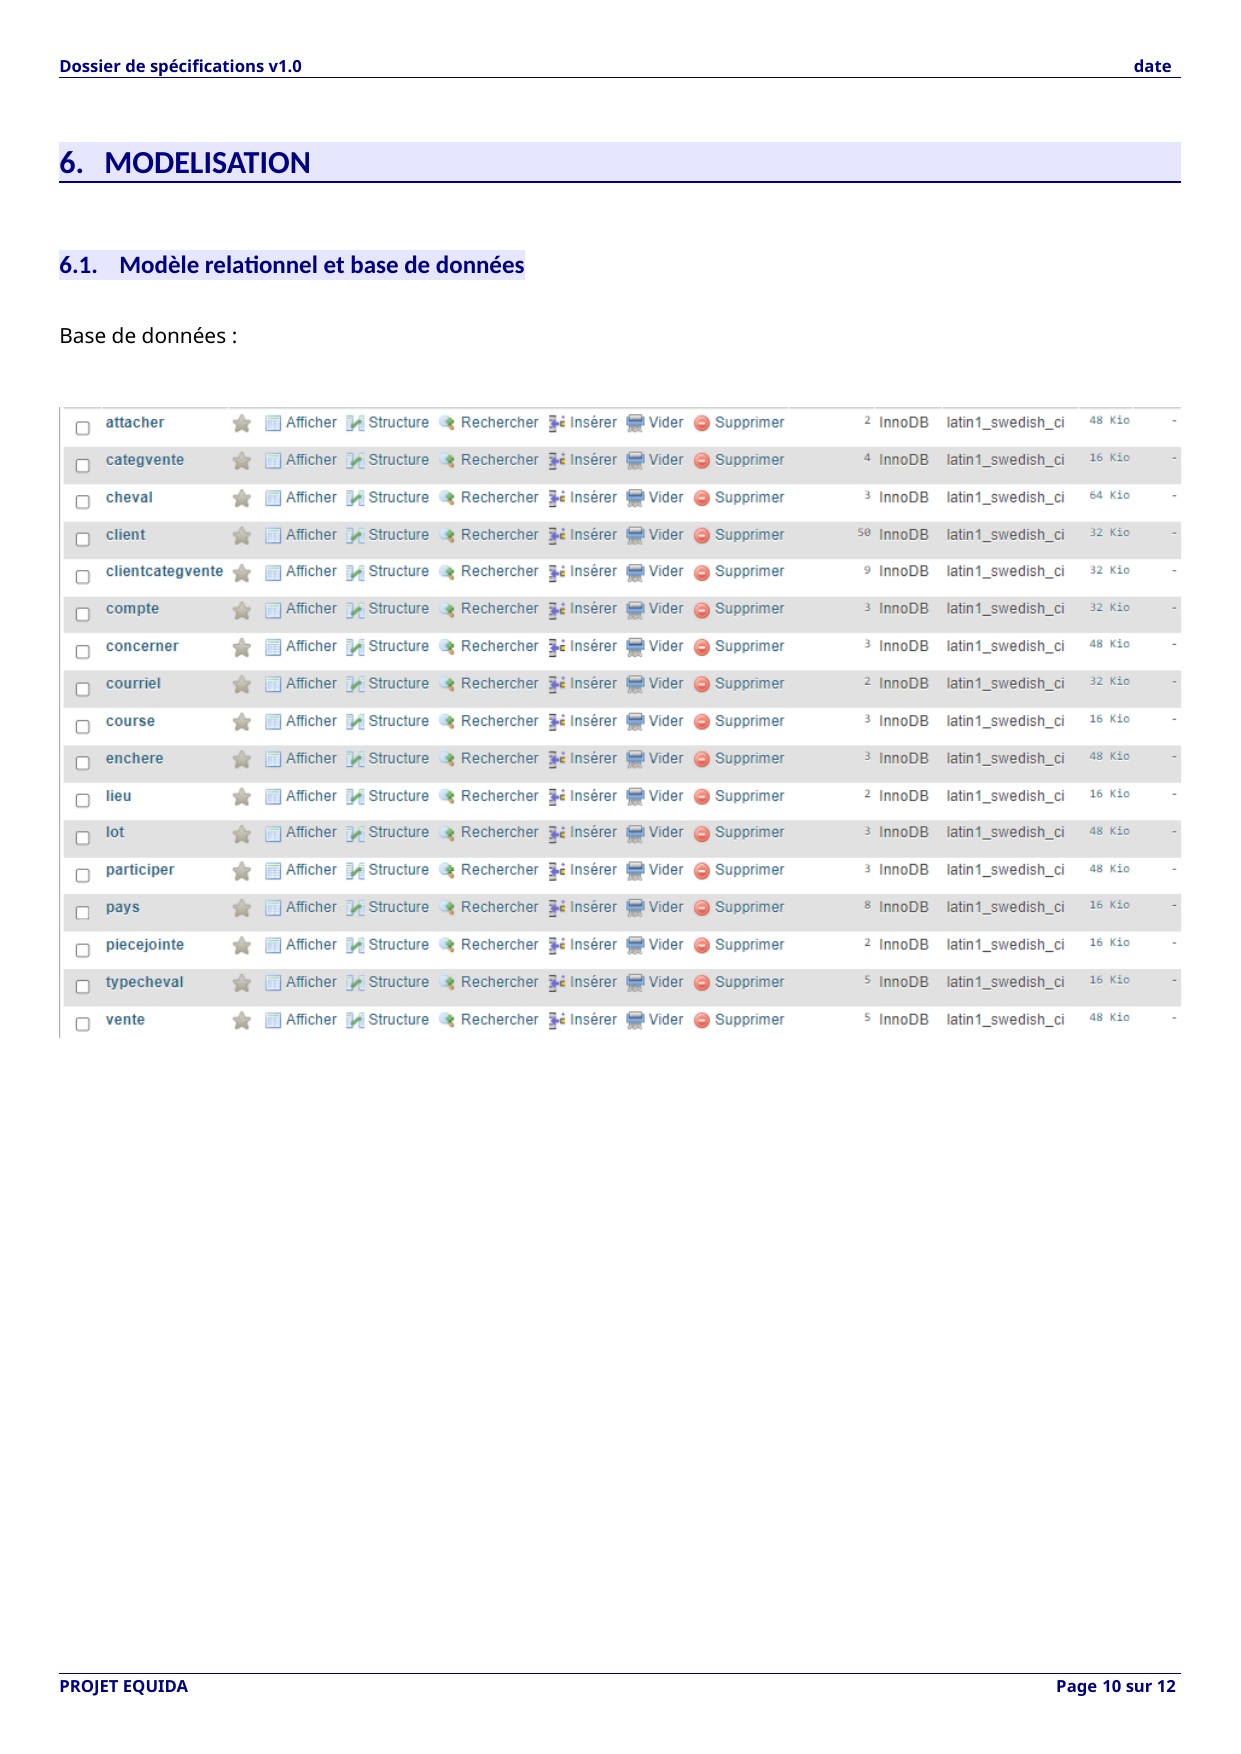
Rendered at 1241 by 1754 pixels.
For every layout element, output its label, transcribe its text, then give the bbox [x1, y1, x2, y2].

picture [59, 407, 1182, 1038]
subtitle MODELISATION [59, 142, 1181, 181]
subtitle Modèle relationnel et base de données [525, 250, 1181, 280]
text Base de données : [59, 321, 1181, 349]
